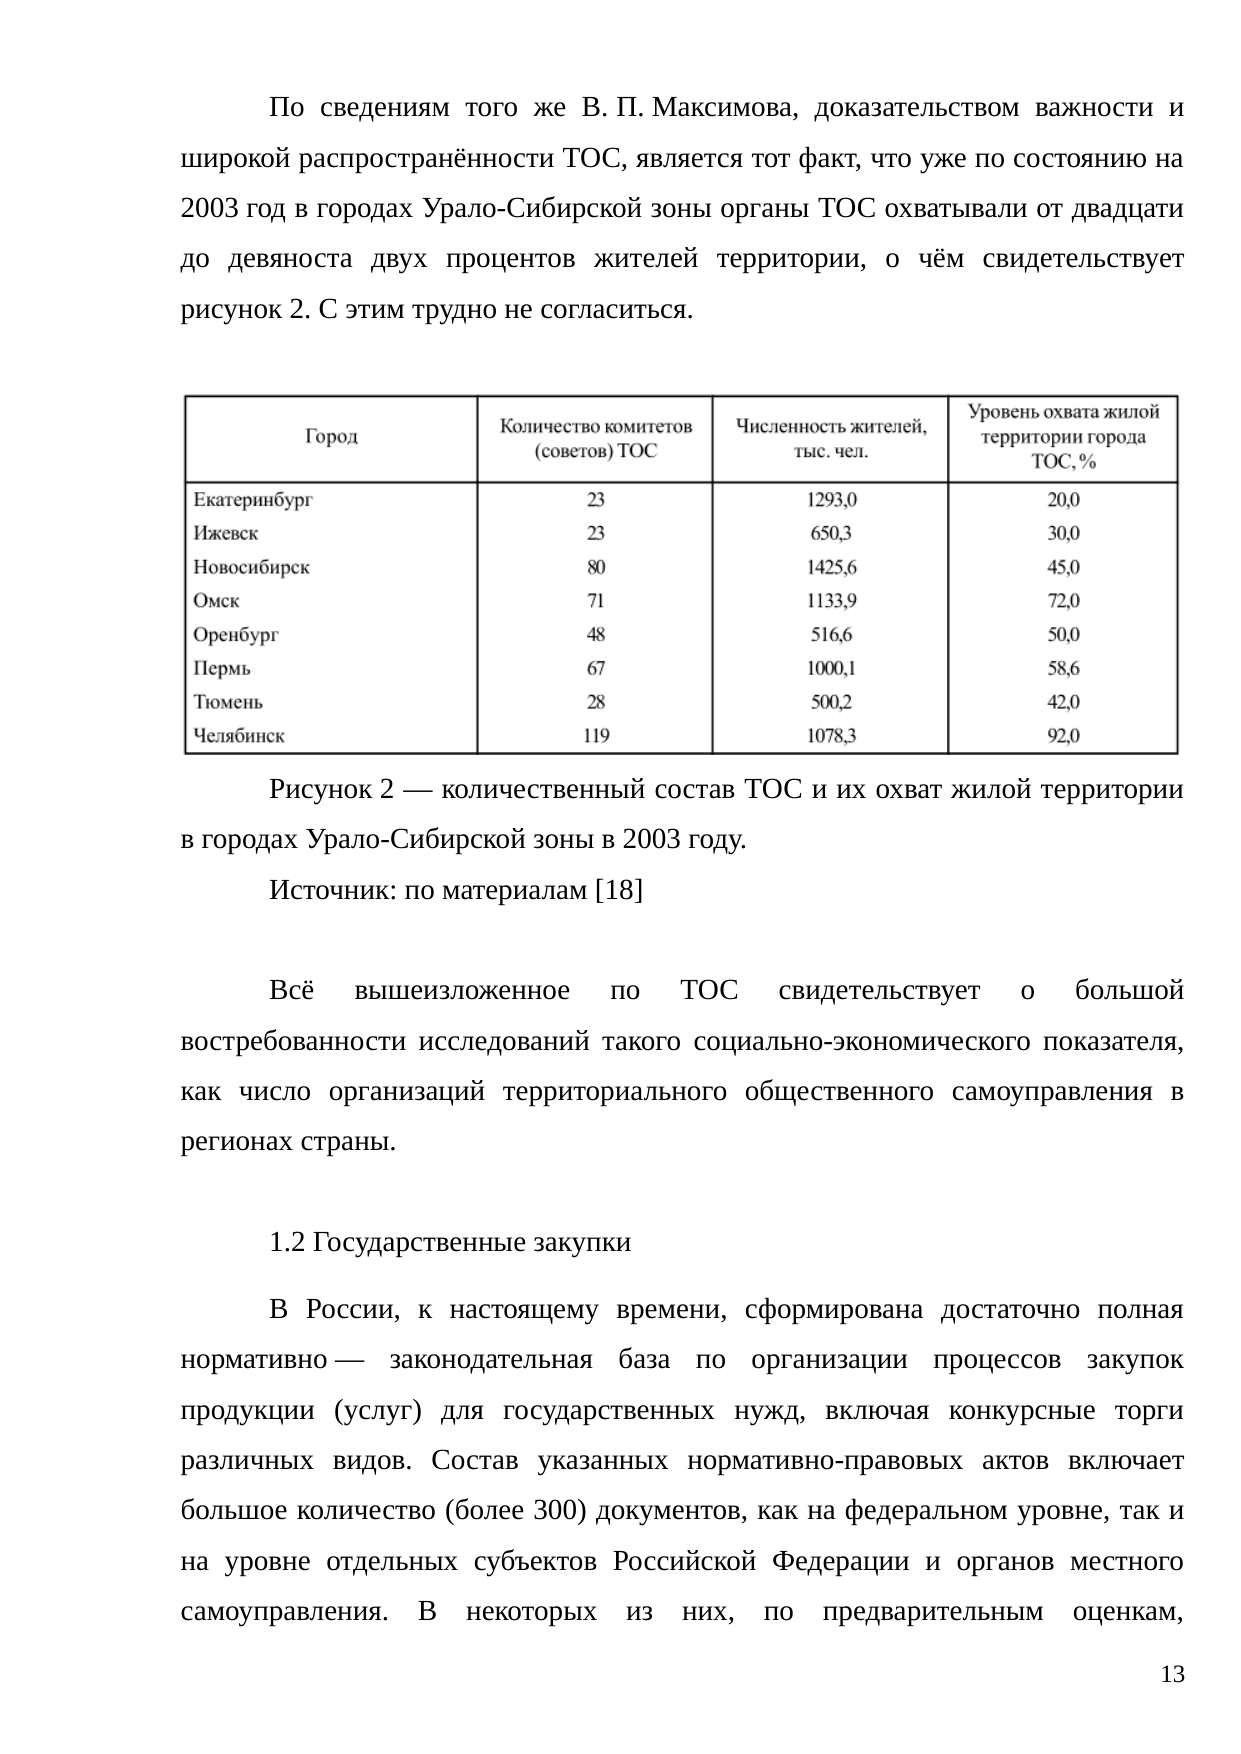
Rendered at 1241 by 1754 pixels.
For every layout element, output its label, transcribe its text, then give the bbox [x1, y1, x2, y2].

text По сведениям того же В. П. Максимова, доказательством важности и широкой распространённости ТОС, является тот факт, что уже по состоянию на 2003 год в городах Урало-Сибирской зоны органы ТОС охватывали от двадцати до девяноста двух процентов жителей территории, о чём свидетельствует рисунок 2. С этим трудно не согласиться. [180, 89, 1185, 324]
text Источник: по материалам [18] [180, 872, 1185, 905]
text Всё вышеизложенное по ТОС свидетельствует о большой востребованности исследований такого социально-экономического показателя, как число организаций территориального общественного самоуправления в регионах страны. [180, 972, 1185, 1157]
picture [180, 391, 1185, 755]
text В России, к настоящему времени, сформирована достаточно полная нормативно — законодательная база по организации процессов закупок продукции (услуг) для государственных нужд, включая конкурсные торги различных видов. Состав указанных нормативно-правовых актов включает большое количество (более 300) документов, как на федеральном уровне, так и на уровне отдельных субъектов Российской Федерации и органов местного самоуправления. В некоторых из них, по предварительным оценкам, [180, 1291, 1185, 1627]
text Рисунок 2 — количественный состав ТОС и их охват жилой территории в городах Урало-Сибирской зоны в 2003 году. [180, 755, 1185, 855]
text 1.2 Государственные закупки [180, 1224, 1185, 1258]
